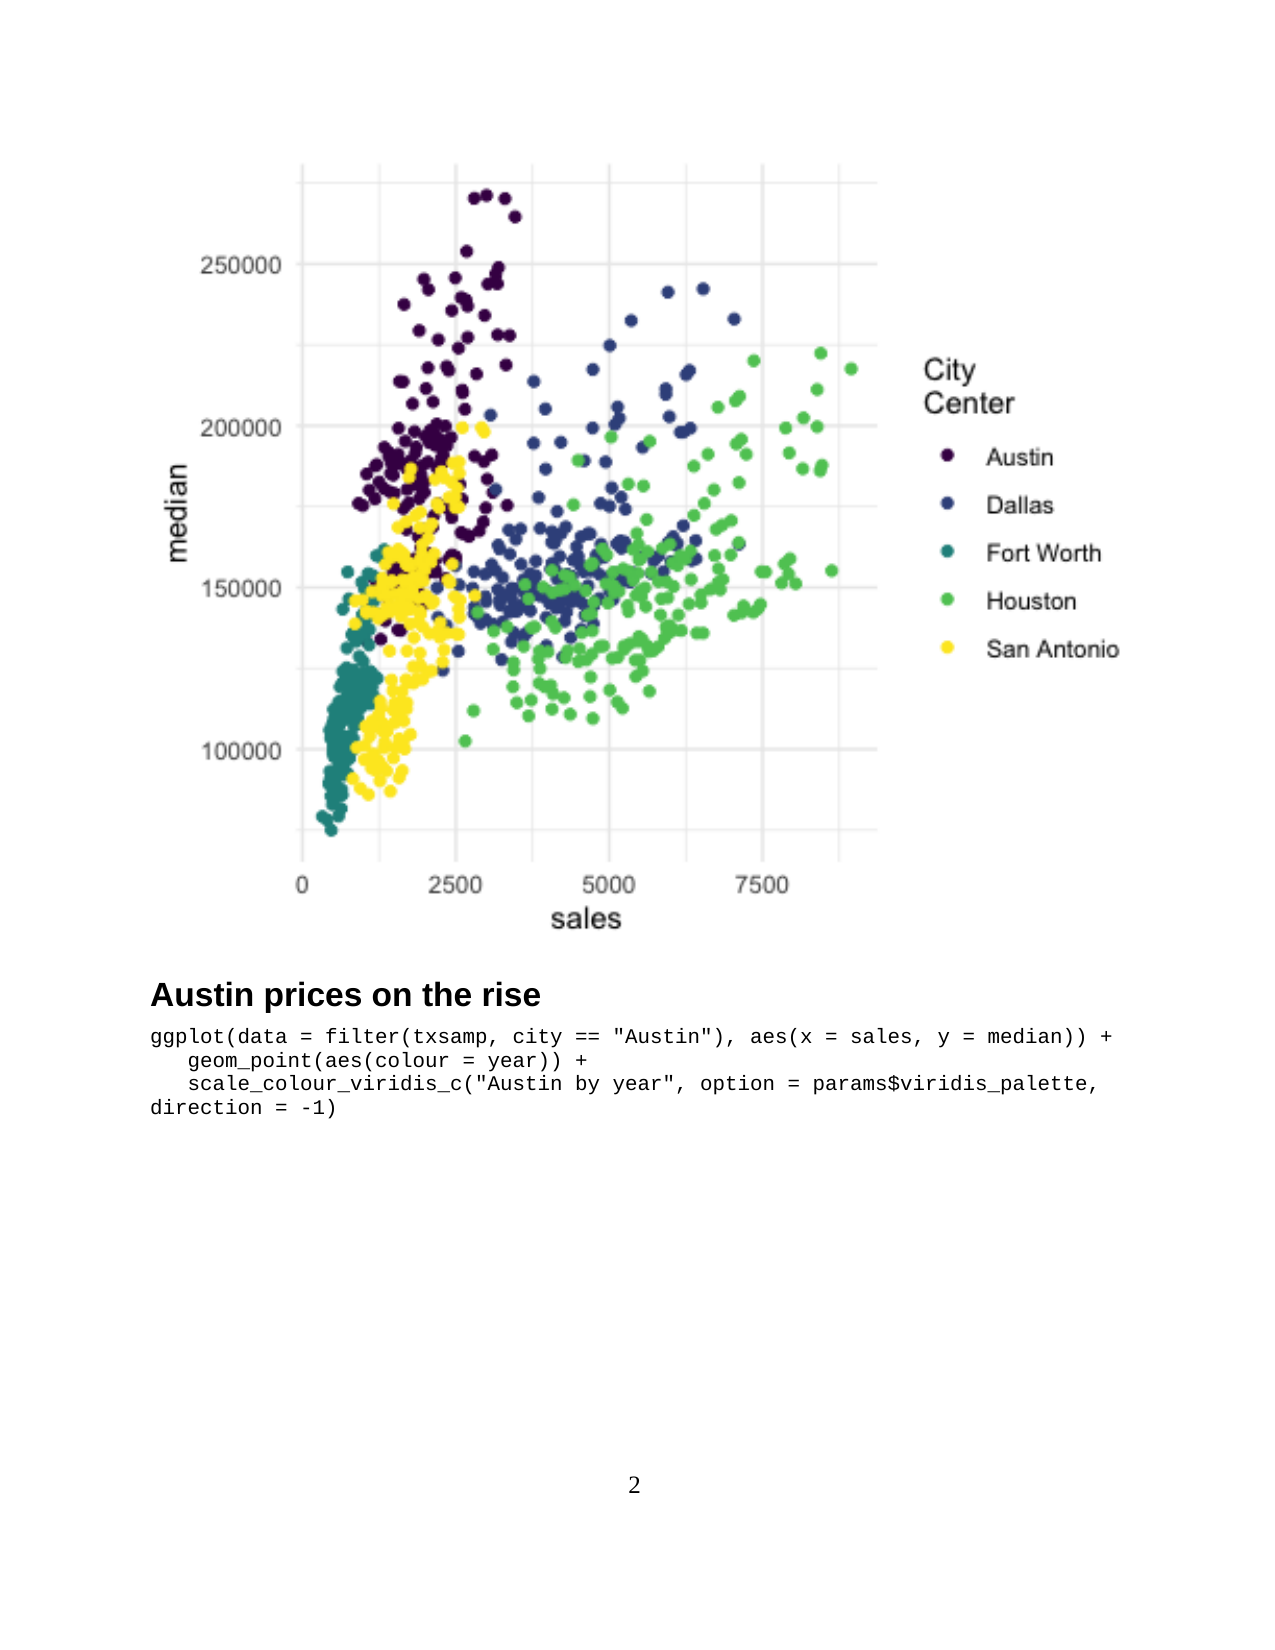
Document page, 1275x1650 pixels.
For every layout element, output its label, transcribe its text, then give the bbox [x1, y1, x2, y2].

text scale_colour_viridis_c("Austin by year", option = params$viridis_palette, direction = -1) [150, 1073, 1125, 1121]
picture [150, 150, 1150, 950]
subtitle Austin prices on the rise [150, 975, 1125, 1014]
text ggplot(data = filter(txsamp, city == "Austin"), aes(x = sales, y = median)) + [150, 1026, 1125, 1050]
text geom_point(aes(colour = year)) + [150, 1050, 1125, 1073]
